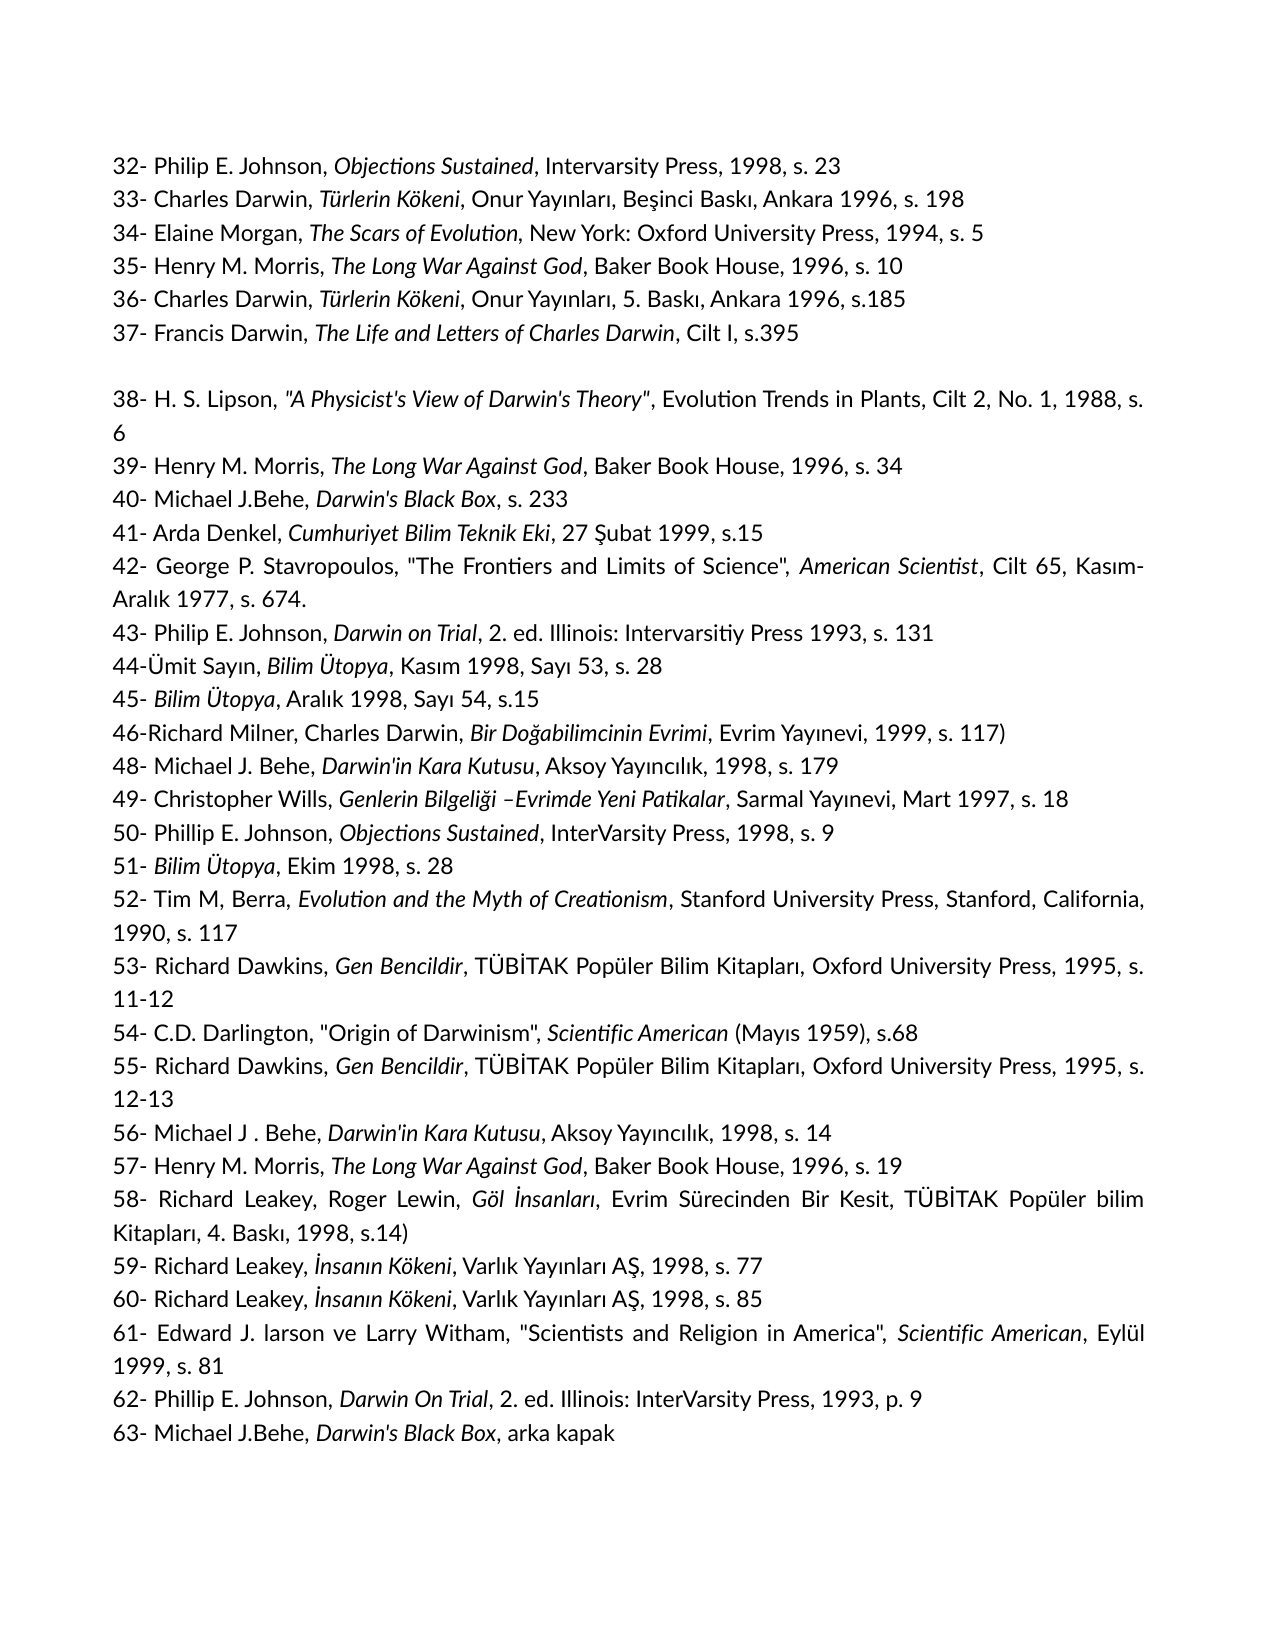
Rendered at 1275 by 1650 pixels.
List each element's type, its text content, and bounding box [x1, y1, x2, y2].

text 63- Michael J.Behe, Darwin's Black Box, arka kapak [112, 1414, 1145, 1448]
text 41- Arda Denkel, Cumhuriyet Bilim Teknik Eki, 27 Şubat 1999, s.15 [112, 514, 1145, 548]
text 34- Elaine Morgan, The Scars of Evolution, New York: Oxford University Press, 1994, s. 5 [112, 214, 1145, 248]
text 32- Philip E. Johnson, Objections Sustained, Intervarsity Press, 1998, s. 23 [112, 148, 1145, 181]
text 52- Tim M, Berra, Evolution and the Myth of Creationism, Stanford University Press, Stanford, California, 1990, s. 117 [112, 881, 1145, 948]
text 48- Michael J. Behe, Darwin'in Kara Kutusu, Aksoy Yayıncılık, 1998, s. 179 [112, 748, 1145, 781]
text 58- Richard Leakey, Roger Lewin, Göl İnsanları, Evrim Sürecinden Bir Kesit, TÜBİTAK Popüler bilim Kitapları, 4. Baskı, 1998, s.14) [112, 1181, 1145, 1248]
text 46-Richard Milner, Charles Darwin, Bir Doğabilimcinin Evrimi, Evrim Yayınevi, 1999, s. 117) [112, 714, 1145, 748]
text 44-Ümit Sayın, Bilim Ütopya, Kasım 1998, Sayı 53, s. 28 [112, 648, 1145, 681]
text 43- Philip E. Johnson, Darwin on Trial, 2. ed. Illinois: Intervarsitiy Press 1993, s. 131 [112, 614, 1145, 648]
text 56- Michael J . Behe, Darwin'in Kara Kutusu, Aksoy Yayıncılık, 1998, s. 14 [112, 1114, 1145, 1148]
text 36- Charles Darwin, Türlerin Kökeni, Onur Yayınları, 5. Baskı, Ankara 1996, s.185 [112, 281, 1145, 314]
text 37- Francis Darwin, The Life and Letters of Charles Darwin, Cilt I, s.395 [112, 314, 1145, 348]
text 62- Phillip E. Johnson, Darwin On Trial, 2. ed. Illinois: InterVarsity Press, 1993, p. 9 [112, 1381, 1145, 1414]
text 42- George P. Stavropoulos, "The Frontiers and Limits of Science", American Scientist, Cilt 65, Kasım-Aralık 1977, s. 674. [112, 548, 1145, 614]
text 33- Charles Darwin, Türlerin Kökeni, Onur Yayınları, Beşinci Baskı, Ankara 1996, s. 198 [112, 181, 1145, 214]
text 59- Richard Leakey, İnsanın Kökeni, Varlık Yayınları AŞ, 1998, s. 77 [112, 1248, 1145, 1281]
text 54- C.D. Darlington, "Origin of Darwinism", Scientific American (Mayıs 1959), s.68 [112, 1014, 1145, 1048]
text 50- Phillip E. Johnson, Objections Sustained, InterVarsity Press, 1998, s. 9 [112, 814, 1145, 848]
text 39- Henry M. Morris, The Long War Against God, Baker Book House, 1996, s. 34 [112, 448, 1145, 481]
text 53- Richard Dawkins, Gen Bencildir, TÜBİTAK Popüler Bilim Kitapları, Oxford University Press, 1995, s. 11-12 [112, 948, 1145, 1014]
text 38- H. S. Lipson, "A Physicist's View of Darwin's Theory", Evolution Trends in Plants, Cilt 2, No. 1, 1988, s. 6 [112, 381, 1145, 448]
text 55- Richard Dawkins, Gen Bencildir, TÜBİTAK Popüler Bilim Kitapları, Oxford University Press, 1995, s. 12-13 [112, 1048, 1145, 1114]
text 40- Michael J.Behe, Darwin's Black Box, s. 233 [112, 481, 1145, 514]
text 35- Henry M. Morris, The Long War Against God, Baker Book House, 1996, s. 10 [112, 248, 1145, 281]
text 49- Christopher Wills, Genlerin Bilgeliği –Evrimde Yeni Patikalar, Sarmal Yayınevi, Mart 1997, s. 18 [112, 781, 1145, 814]
text 61- Edward J. larson ve Larry Witham, "Scientists and Religion in America", Scientific American, Eylül 1999, s. 81 [112, 1314, 1145, 1381]
text 51- Bilim Ütopya, Ekim 1998, s. 28 [112, 848, 1145, 881]
text 60- Richard Leakey, İnsanın Kökeni, Varlık Yayınları AŞ, 1998, s. 85 [112, 1281, 1145, 1314]
text 45- Bilim Ütopya, Aralık 1998, Sayı 54, s.15 [112, 681, 1145, 714]
text 57- Henry M. Morris, The Long War Against God, Baker Book House, 1996, s. 19 [112, 1148, 1145, 1181]
